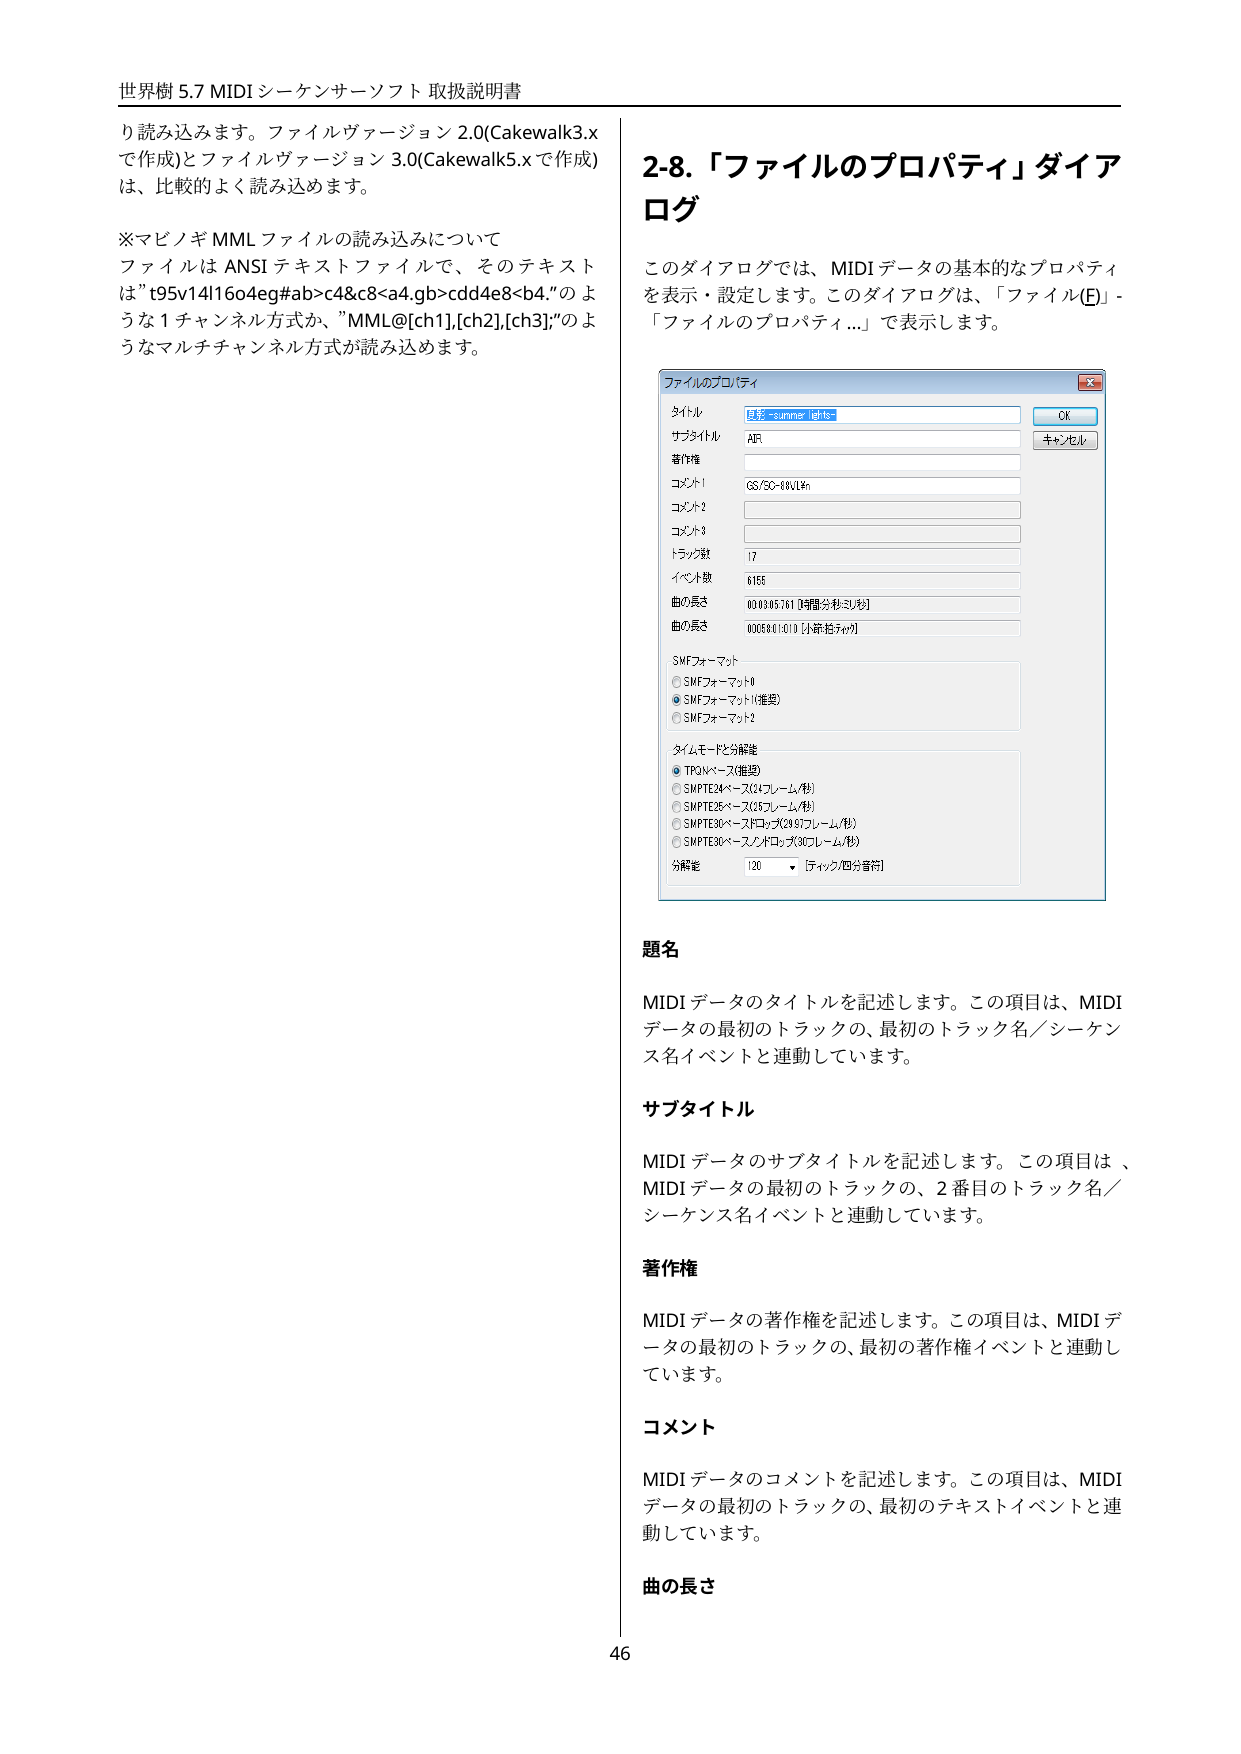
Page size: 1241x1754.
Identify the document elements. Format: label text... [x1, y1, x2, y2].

text このダイアログでは、MIDIデータの基本的なプロパティを表示・設定します。このダイアログは、「ファイル(F)」-「ファイルのプロパティ...」で表示します。 [642, 254, 1122, 335]
subtitle 2-8. 「ファイルのプロパティ」ダイアログ [642, 144, 1122, 228]
text 曲の長さ [642, 1572, 1122, 1599]
text 題名 [642, 935, 1122, 962]
text MIDIデータのタイトルを記述します。この項目は、MIDIデータの最初のトラックの、最初のトラック名／シーケンス名イベントと連動しています。 [642, 988, 1122, 1069]
text ※マビノギMMLファイルの読み込みについて [118, 224, 598, 252]
text サブタイトル [642, 1094, 1122, 1121]
text 著作権 [642, 1253, 1122, 1281]
text スタンダードMIDIファイルに関係する部分のみ読み込みます。各トラックの出力ポートと出力チャンネルは読み込みます。その他の部分は無視されます。wrkファイルは、プロプライエタリなフォーマットであるため、解析が不完全であり、正しく読み込めるとは限りませんが、可能な限り読み込みます。ファイルヴァージョン2.0(Cakewalk3.xで作成)とファイルヴァージョン3.0(Cakewalk5.xで作成)は、比較的よく読み込めます。 [118, 118, 598, 199]
text MIDIデータの著作権を記述します。この項目は、MIDIデータの最初のトラックの、最初の著作権イベントと連動しています。 [642, 1306, 1122, 1387]
text MIDIデータのコメントを記述します。この項目は、MIDIデータの最初のトラックの、最初のテキストイベントと連動しています。 [642, 1465, 1122, 1546]
text コメント [642, 1412, 1122, 1440]
picture [658, 369, 1106, 901]
text ファイルはANSIテキストファイルで、そのテキストは”t95v14l16o4eg#ab>c4&c8<a4.gb>cdd4e8<b4.”のような1チャンネル方式か、”MML@[ch1],[ch2],[ch3];”のようなマルチチャンネル方式が読み込めます。 [118, 252, 598, 359]
text MIDIデータのサブタイトルを記述します。この項目は、MIDIデータの最初のトラックの、2番目のトラック名／シーケンス名イベントと連動しています。 [642, 1147, 1122, 1228]
